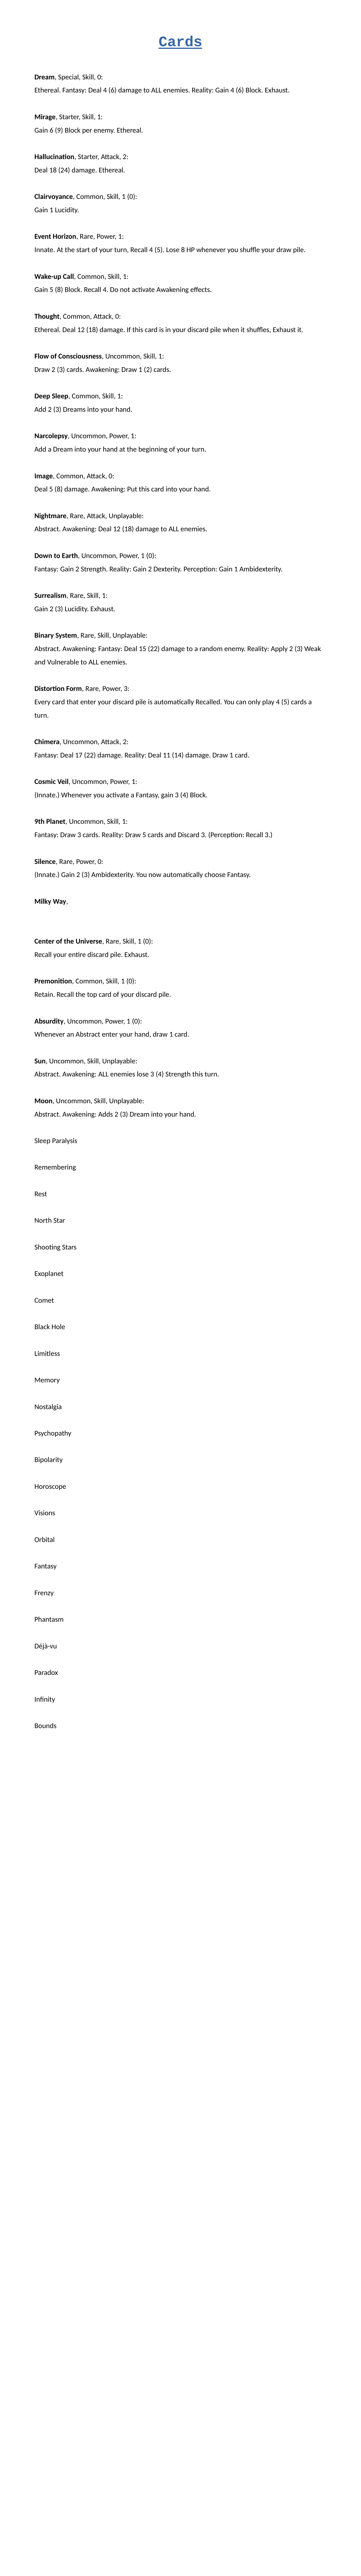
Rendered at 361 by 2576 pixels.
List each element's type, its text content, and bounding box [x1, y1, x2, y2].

text Narcolepsy, Uncommon, Power, 1: [34, 431, 326, 440]
text Clairvoyance, Common, Skill, 1 (0): [34, 192, 326, 201]
text Absurdity, Uncommon, Power, 1 (0): [34, 1017, 326, 1025]
text Moon, Uncommon, Skill, Unplayable: [34, 1096, 326, 1105]
text Phantasm [34, 1615, 326, 1624]
text Bounds [34, 1721, 326, 1730]
text Cosmic Veil, Uncommon, Power, 1: [34, 777, 326, 786]
text Dream, Special, Skill, 0: [34, 72, 326, 81]
text Add a Dream into your hand at the beginning of your turn. [34, 445, 326, 454]
text Fantasy: Gain 2 Strength. Reality: Gain 2 Dexterity. Perception: Gain 1 Ambidexterity. [34, 564, 326, 573]
text Frenzy [34, 1588, 326, 1597]
text Psychopathy [34, 1429, 326, 1438]
text Draw 2 (3) cards. Awakening: Draw 1 (2) cards. [34, 365, 326, 374]
text Gain 6 (9) Block per enemy. Ethereal. [34, 126, 326, 134]
text Sun, Uncommon, Skill, Unplayable: [34, 1056, 326, 1065]
text Abstract. Awakening: Deal 12 (18) damage to ALL enemies. [34, 525, 326, 533]
text Deal 5 (8) damage. Awakening: Put this card into your hand. [34, 484, 326, 493]
text Nightmare, Rare, Attack, Unplayable: [34, 511, 326, 520]
text Sleep Paralysis [34, 1136, 326, 1145]
text Abstract. Awakening: Fantasy: Deal 15 (22) damage to a random enemy. Reality: Apply 2 (3) Weak and Vulnerable to ALL enemies. [34, 644, 326, 666]
text Shooting Stars [34, 1242, 326, 1251]
text Hallucination, Starter, Attack, 2: [34, 152, 326, 161]
text Gain 2 (3) Lucidity. Exhaust. [34, 604, 326, 613]
text Rest [34, 1189, 326, 1198]
text Abstract. Awakening: ALL enemies lose 3 (4) Strength this turn. [34, 1069, 326, 1078]
text Binary System, Rare, Skill, Unplayable: [34, 631, 326, 640]
text Abstract. Awakening: Adds 2 (3) Dream into your hand. [34, 1110, 326, 1118]
text Milky Way, [34, 897, 326, 905]
text Silence, Rare, Power, 0: [34, 857, 326, 866]
text Ethereal. Deal 12 (18) damage. If this card is in your discard pile when it shuffles, Exhaust it. [34, 325, 326, 334]
text Chimera, Uncommon, Attack, 2: [34, 737, 326, 746]
text (Innate.) Gain 2 (3) Ambidexterity. You now automatically choose Fantasy. [34, 870, 326, 879]
text Fantasy: Deal 17 (22) damage. Reality: Deal 11 (14) damage. Draw 1 card. [34, 750, 326, 760]
text Wake-up Call, Common, Skill, 1: [34, 272, 326, 281]
text Déjà-vu [34, 1641, 326, 1650]
text Gain 5 (8) Block. Recall 4. Do not activate Awakening effects. [34, 285, 326, 294]
text Fantasy [34, 1562, 326, 1570]
text Visions [34, 1509, 326, 1517]
text Comet [34, 1296, 326, 1304]
text Distortion Form, Rare, Power, 3: [34, 684, 326, 693]
text (Innate.) Whenever you activate a Fantasy, gain 3 (4) Block. [34, 790, 326, 799]
text Fantasy: Draw 3 cards. Reality: Draw 5 cards and Discard 3. (Perception: Recall 3.) [34, 830, 326, 839]
text Mirage, Starter, Skill, 1: [34, 112, 326, 121]
text Whenever an Abstract enter your hand, draw 1 card. [34, 1030, 326, 1039]
text Flow of Consciousness, Uncommon, Skill, 1: [34, 352, 326, 361]
text Surrealism, Rare, Skill, 1: [34, 591, 326, 600]
text Bipolarity [34, 1455, 326, 1464]
text Retain. Recall the top card of your discard pile. [34, 990, 326, 999]
text Every card that enter your discard pile is automatically Recalled. You can only play 4 (5) cards a turn. [34, 697, 326, 719]
text Infinity [34, 1695, 326, 1703]
text Premonition, Common, Skill, 1 (0): [34, 976, 326, 985]
text Nostalgia [34, 1402, 326, 1411]
text Add 2 (3) Dreams into your hand. [34, 405, 326, 414]
text Cards [34, 34, 326, 51]
text Event Horizon, Rare, Power, 1: [34, 232, 326, 241]
text Memory [34, 1375, 326, 1384]
text Ethereal. Fantasy: Deal 4 (6) damage to ALL enemies. Reality: Gain 4 (6) Block. Exhaust. [34, 85, 326, 95]
text 9th Planet, Uncommon, Skill, 1: [34, 817, 326, 826]
text Orbital [34, 1535, 326, 1544]
text Black Hole [34, 1322, 326, 1331]
text Center of the Universe, Rare, Skill, 1 (0): [34, 937, 326, 946]
text Thought, Common, Attack, 0: [34, 312, 326, 320]
text Image, Common, Attack, 0: [34, 471, 326, 480]
text Innate. At the start of your turn, Recall 4 (5). Lose 8 HP whenever you shuffle your draw pile. [34, 245, 326, 254]
text North Star [34, 1216, 326, 1225]
text Recall your entire discard pile. Exhaust. [34, 950, 326, 959]
text Exoplanet [34, 1269, 326, 1278]
text Deep Sleep, Common, Skill, 1: [34, 391, 326, 400]
text Down to Earth, Uncommon, Power, 1 (0): [34, 551, 326, 560]
text Deal 18 (24) damage. Ethereal. [34, 165, 326, 174]
text Paradox [34, 1668, 326, 1677]
text Remembering [34, 1163, 326, 1172]
text Limitless [34, 1349, 326, 1358]
text Horoscope [34, 1482, 326, 1491]
text Gain 1 Lucidity. [34, 205, 326, 214]
